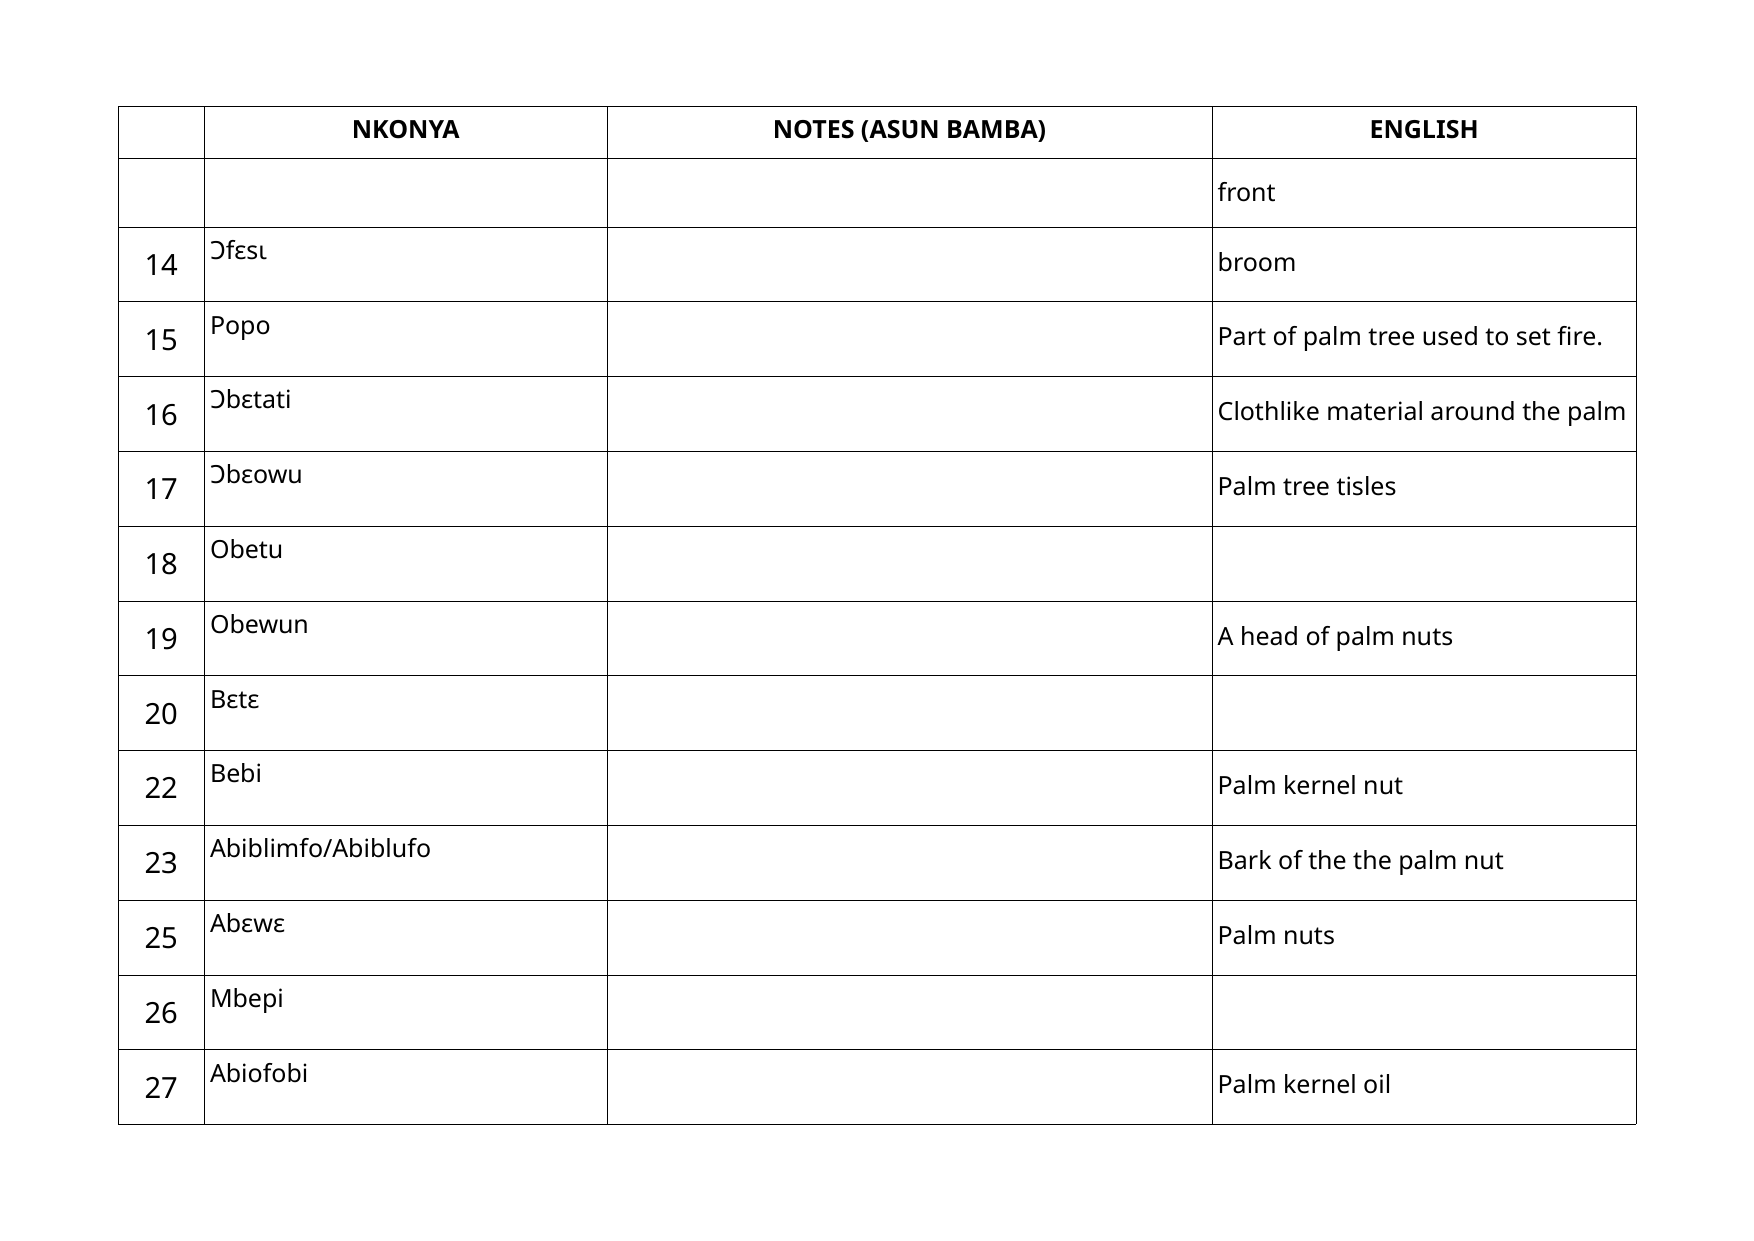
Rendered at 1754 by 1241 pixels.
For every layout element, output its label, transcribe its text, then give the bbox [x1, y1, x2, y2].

table_cell 26 [119, 976, 204, 1049]
table_cell 18 [119, 527, 204, 601]
table_cell A head of palm nuts [1213, 602, 1636, 675]
table_cell Bebi [205, 751, 607, 825]
table_cell 17 [119, 452, 204, 526]
table_cell 16 [119, 377, 204, 451]
table_cell [608, 976, 1212, 1049]
table_cell 19 [119, 602, 204, 675]
table_cell 15 [119, 302, 204, 376]
table_cell 23 [119, 826, 204, 900]
table_cell [608, 901, 1212, 974]
table_cell Ɔbɛtati [205, 377, 607, 451]
table_cell Clothlike material around the palm [1213, 377, 1636, 451]
table_cell Palm kernel oil [1213, 1050, 1636, 1124]
table_header [119, 107, 204, 157]
table_cell Ɔbɛowu [205, 452, 607, 526]
table_cell [119, 159, 204, 227]
table_cell Bɛtɛ [205, 676, 607, 750]
table_cell [1213, 676, 1636, 750]
table_cell Popo [205, 302, 607, 376]
table_cell [1213, 976, 1636, 1049]
table_header NOTES (ASƲN BAMBA) [608, 107, 1212, 157]
table_cell [608, 377, 1212, 451]
table_cell Obewun [205, 602, 607, 675]
table_cell Palm kernel nut [1213, 751, 1636, 825]
table_cell 27 [119, 1050, 204, 1124]
table_cell [608, 826, 1212, 900]
table_cell front [1213, 159, 1636, 227]
table_cell [608, 751, 1212, 825]
table_cell Ɔfɛsɩ [205, 228, 607, 301]
table_cell broom [1213, 228, 1636, 301]
table_cell 20 [119, 676, 204, 750]
table_cell [608, 602, 1212, 675]
table_cell 25 [119, 901, 204, 974]
table_cell 22 [119, 751, 204, 825]
table_cell [1213, 527, 1636, 601]
table_cell Palm nuts [1213, 901, 1636, 974]
table_cell Palm tree tisles [1213, 452, 1636, 526]
table_header ENGLISH [1213, 107, 1636, 157]
table_cell Part of palm tree used to set fire. [1213, 302, 1636, 376]
table_cell Obetu [205, 527, 607, 601]
table_header NKONYA [205, 107, 607, 157]
table_cell [608, 527, 1212, 601]
table_cell [205, 159, 607, 227]
table_cell [608, 302, 1212, 376]
table_cell Abɛwɛ [205, 901, 607, 974]
table_cell 14 [119, 228, 204, 301]
table_cell [608, 228, 1212, 301]
table_cell Bark of the the palm nut [1213, 826, 1636, 900]
table_cell [608, 1050, 1212, 1124]
table_cell [608, 159, 1212, 227]
table_cell Abiblimfo/Abiblufo [205, 826, 607, 900]
table_cell [608, 676, 1212, 750]
table_cell [608, 452, 1212, 526]
table_cell Abiofobi [205, 1050, 607, 1124]
table_cell Mbepi [205, 976, 607, 1049]
